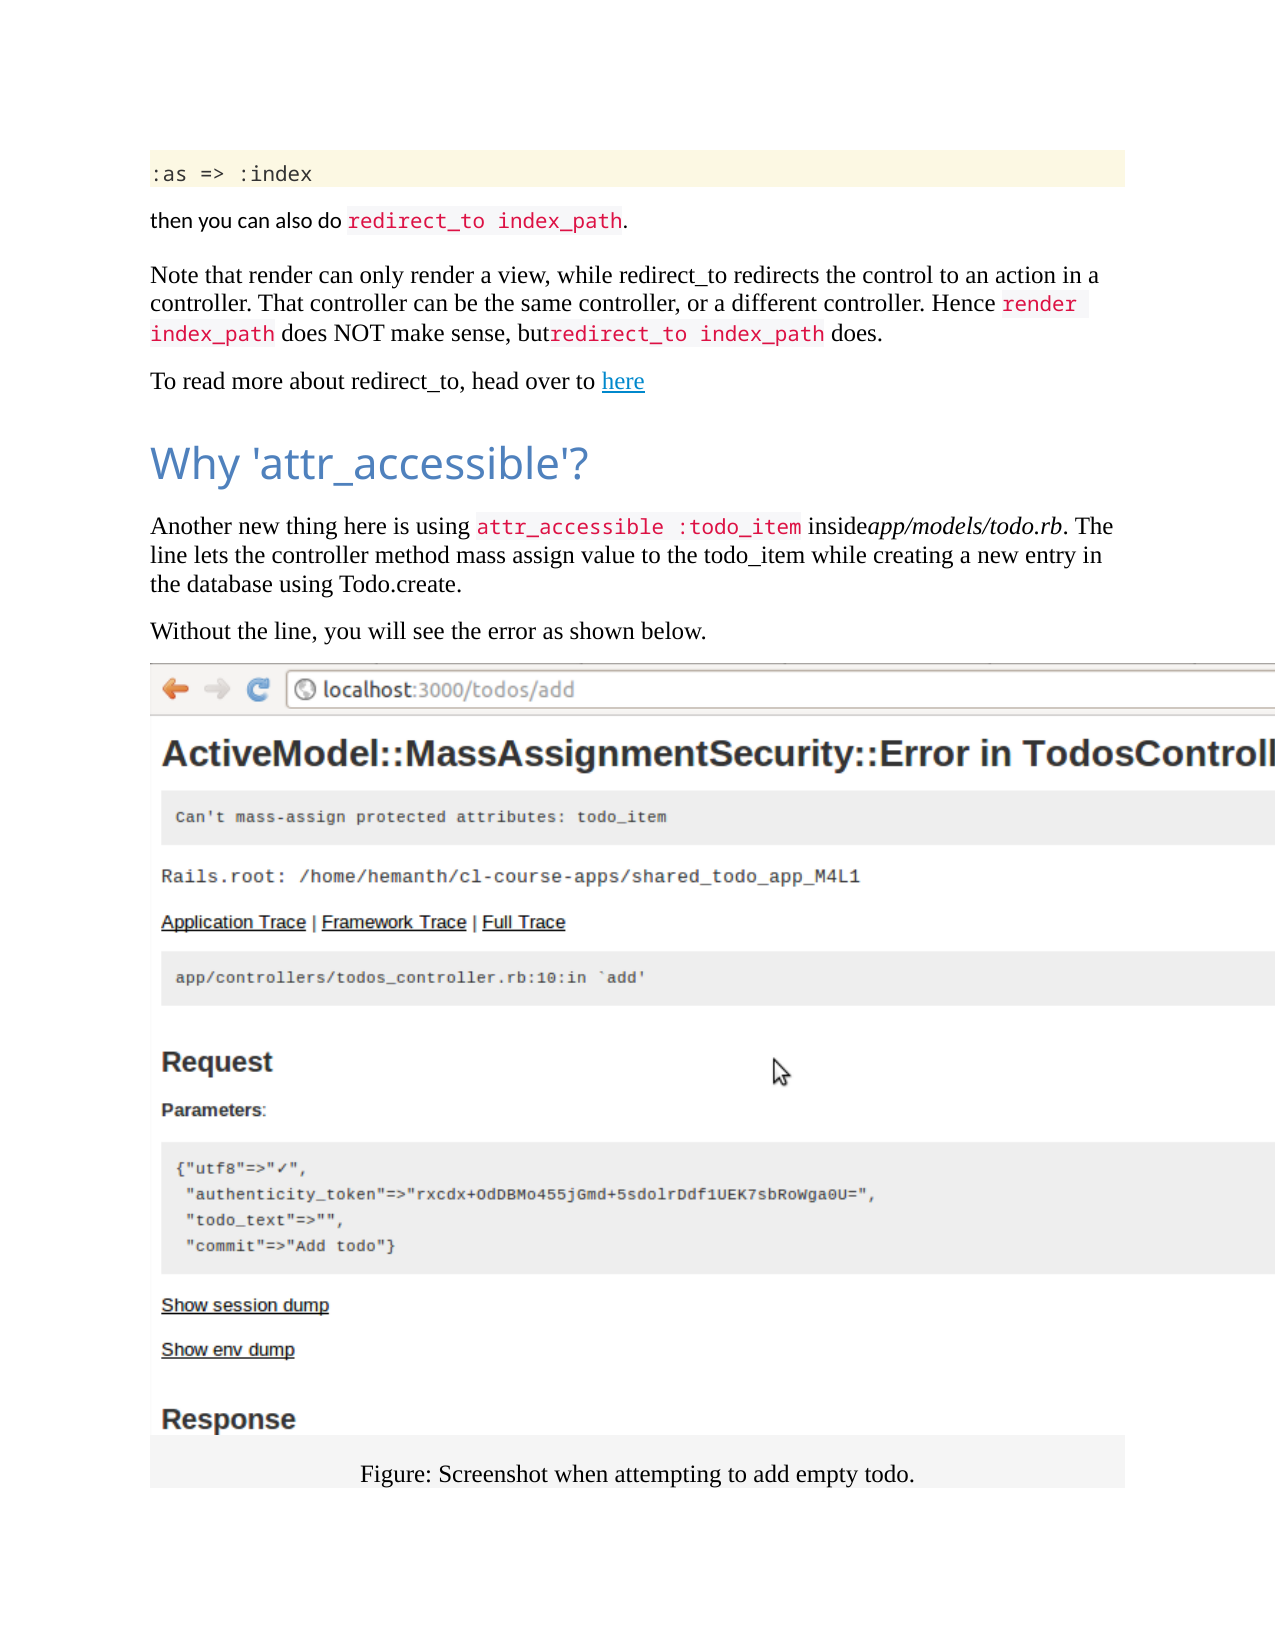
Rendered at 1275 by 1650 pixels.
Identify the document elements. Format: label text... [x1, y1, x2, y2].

text Note that render can only render a view, while redirect_to redirects the control to an action in a controller. That controller can be the same controller, or a different controller. Hence render index_path does NOT make sense, butredirect_to index_path does. [150, 260, 1125, 347]
text :as => :index [150, 150, 1125, 187]
subtitle Why 'attr_accessible'? [150, 432, 1125, 492]
text then you can also do redirect_to index_path. [150, 206, 1125, 235]
text Without the line, you will see the error as shown below. [150, 616, 1125, 645]
text Figure: Screenshot when attempting to add empty todo. [150, 1459, 1125, 1488]
text Another new thing here is using attr_accessible :todo_item insideapp/models/todo.rb. The line lets the controller method mass assign value to the todo_item while creating a new entry in the database using Todo.create. [150, 511, 1125, 598]
text To read more about redirect_to, head over to here [150, 366, 1125, 395]
